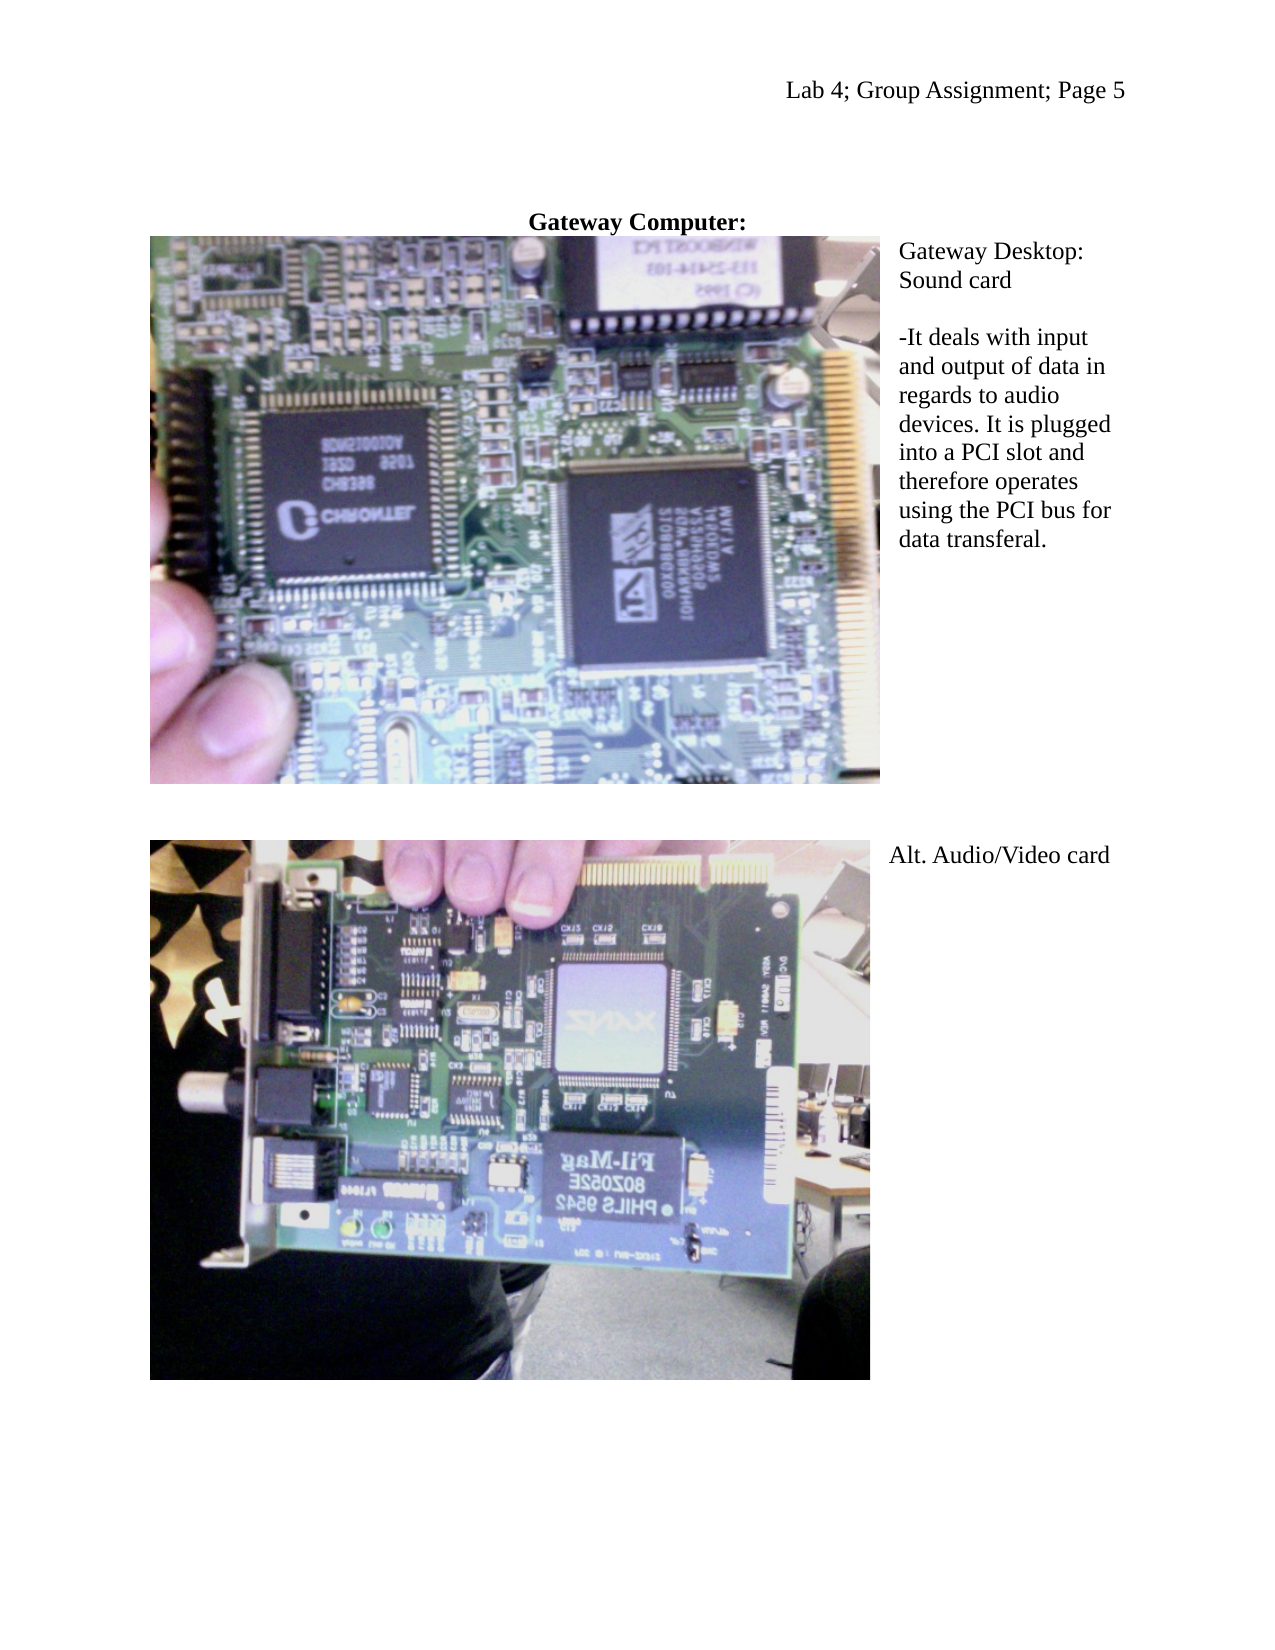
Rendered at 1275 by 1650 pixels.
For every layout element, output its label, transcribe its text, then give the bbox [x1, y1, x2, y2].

text Alt. Audio/Video card [871, 840, 1125, 897]
text Gateway Desktop: [880, 236, 1125, 265]
text Sound card [880, 265, 1125, 322]
text Gateway Computer: [150, 207, 1125, 236]
text -It deals with input and output of data in regards to audio devices. It is plugged into a PCI slot and therefore operates using the PCI bus for data transferal. [880, 322, 1125, 552]
picture [150, 236, 880, 784]
picture [150, 840, 871, 1380]
